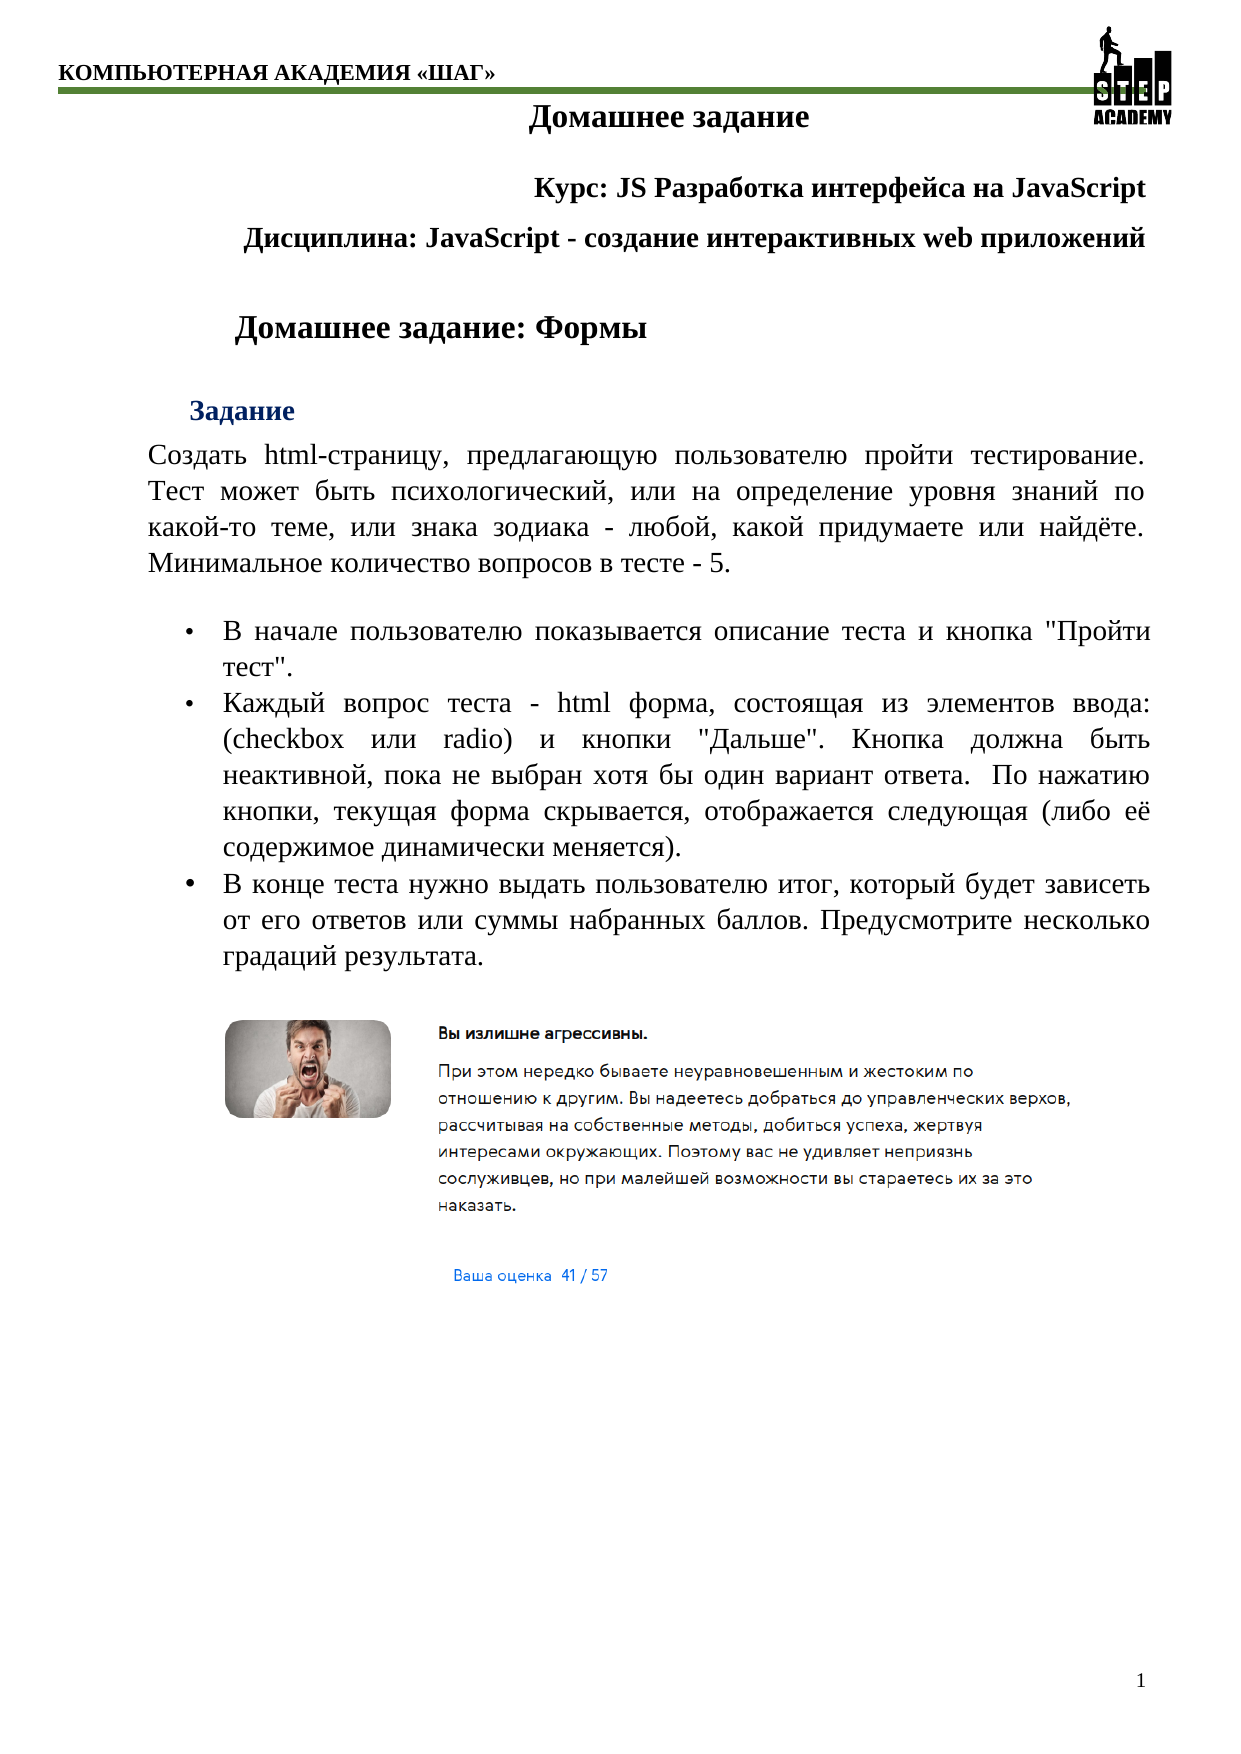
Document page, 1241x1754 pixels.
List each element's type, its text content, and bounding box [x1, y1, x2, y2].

text Курс: JS Разработка интерфейса на JavaScript [236, 170, 1146, 204]
subtitle Домашнее задание: Формы [193, 307, 1151, 345]
list В начале пользователю показывается описание теста и кнопка "Пройти тест". [185, 613, 1152, 682]
text Дисциплина: JavaScript - создание интерактивных web приложений [192, 221, 1146, 254]
picture [216, 1005, 1084, 1300]
text Задание [189, 393, 1146, 427]
text Создать html-страницу, предлагающую пользователю пройти тестирование. Тест может быть психологический, или на определение уровня знаний по какой-то теме, или знака зодиака - любой, какой придумаете или найдёте. Минимальное количество вопросов в тесте - 5. [148, 437, 1146, 579]
list В конце теста нужно выдать пользователю итог, который будет зависеть от его ответов или суммы набранных баллов. Предусмотрите несколько градаций результата. [185, 866, 1152, 972]
list Каждый вопрос теста - html форма, состоящая из элементов ввода: (checkbox или radio) и кнопки "Дальше". Кнопка должна быть неактивной, пока не выбран хотя бы один вариант ответа. По нажатию кнопки, текущая форма скрывается, отображается следующая (либо её содержимое динамически меняется). [185, 685, 1152, 863]
picture [1135, 26, 1173, 127]
